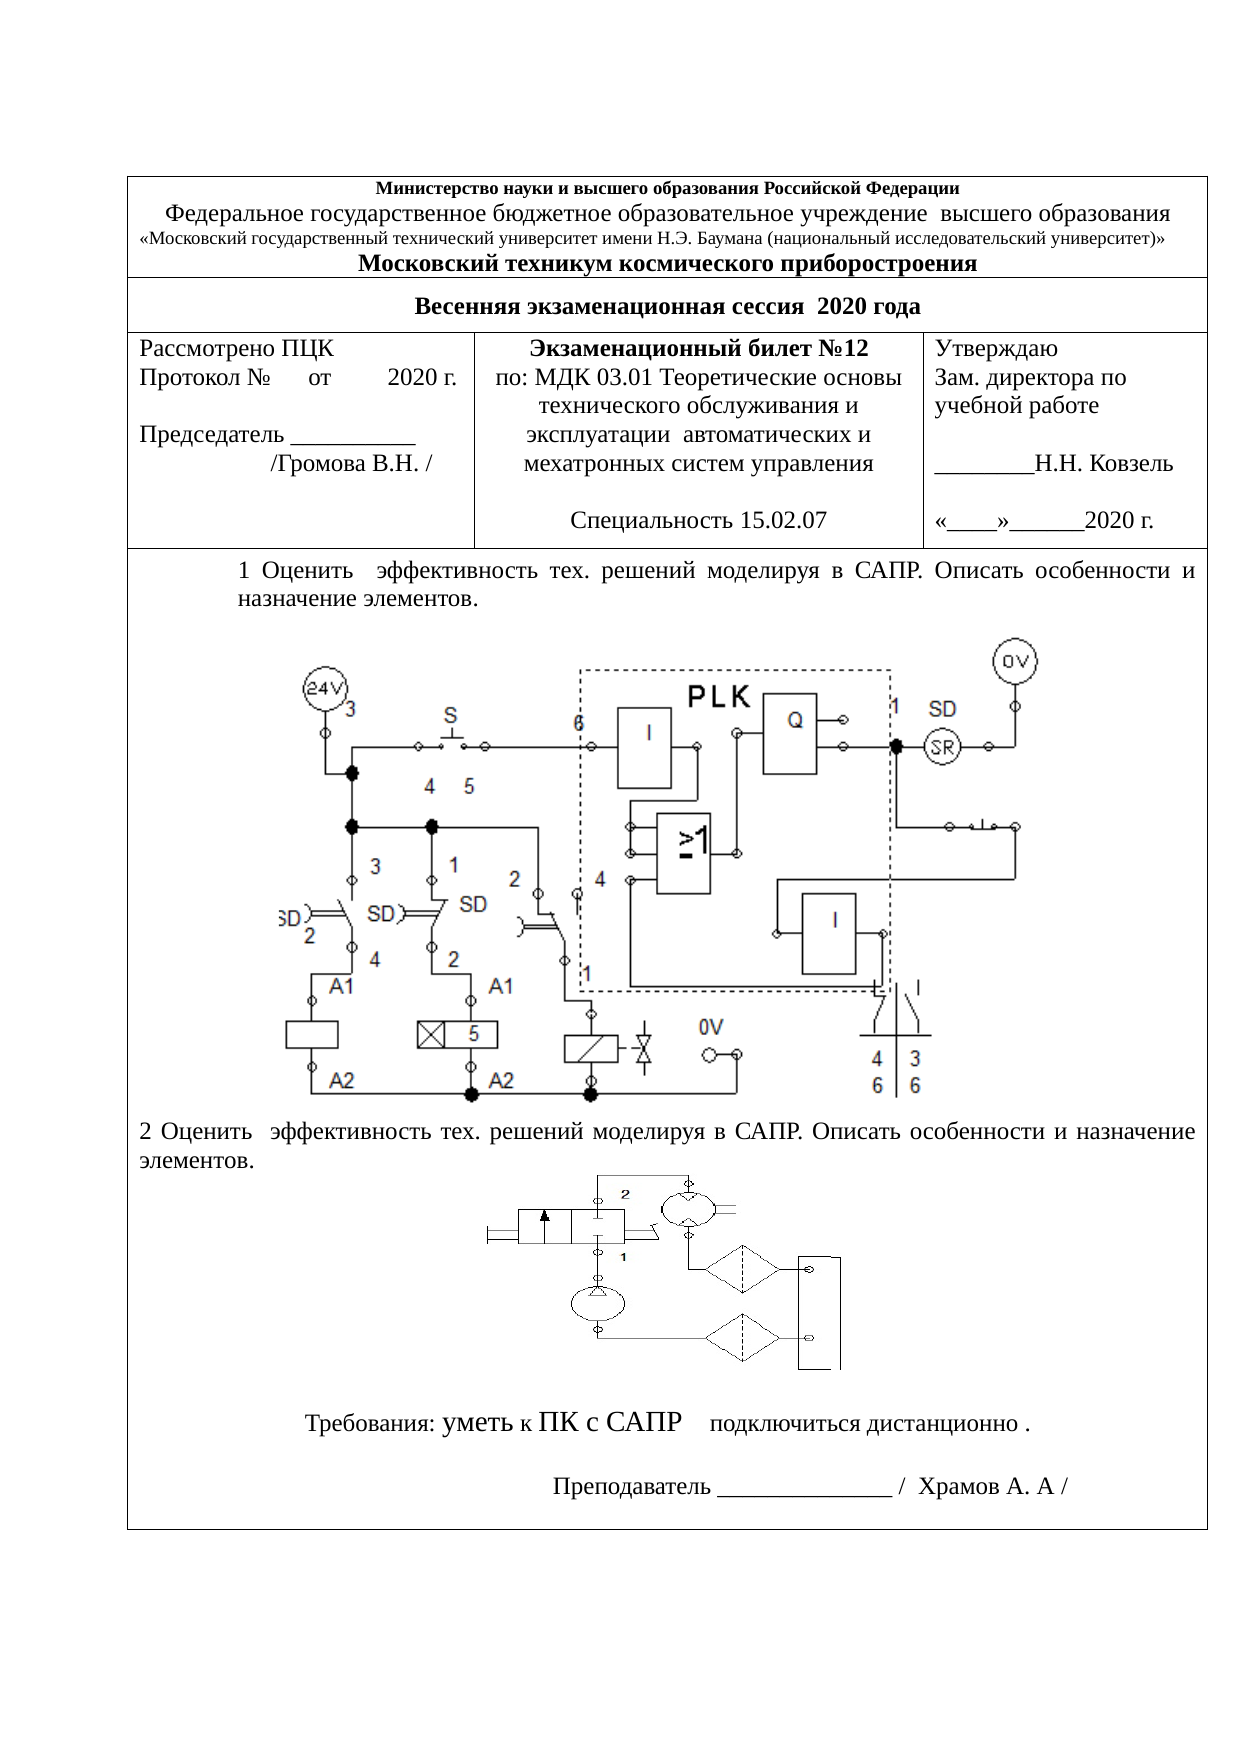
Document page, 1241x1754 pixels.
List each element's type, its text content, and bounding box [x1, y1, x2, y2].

table_cell Экзаменационный билет №12 по: МДК 03.01 Теоретические основы технического обслуживания и эксплуатации автоматических и мехатронных систем управления Специальность 15.02.07 [475, 333, 923, 547]
table_cell Рассмотрено ПЦК Протокол № от 2020 г. Председатель __________ /Громова В.Н. / [128, 333, 474, 547]
table_cell Весенняя экзаменационная сессия 2020 года [128, 278, 1207, 332]
table_cell Утверждаю Зам. директора по учебной работе ________Н.Н. Ковзель «____»______2020 г. [924, 333, 1207, 547]
table_cell 1 Оценить эффективность тех. решений моделируя в САПР. Описать особенности и назначение элементов. 2 Оценить эффективность тех. решений моделируя в САПР. Описать особенности и назначение элементов. Требования: уметь к ПК с САПР подключиться дистанционно . Преподаватель ______________ / Храмов А. А / [128, 549, 1207, 1529]
table_header Министерство науки и высшего образования Российской Федерации Федеральное государственное бюджетное образовательное учреждение высшего образования «Московский государственный технический университет имени Н.Э. Баумана (национальный исследовательский университет)» Московский техникум космического приборостроения [128, 177, 1207, 277]
